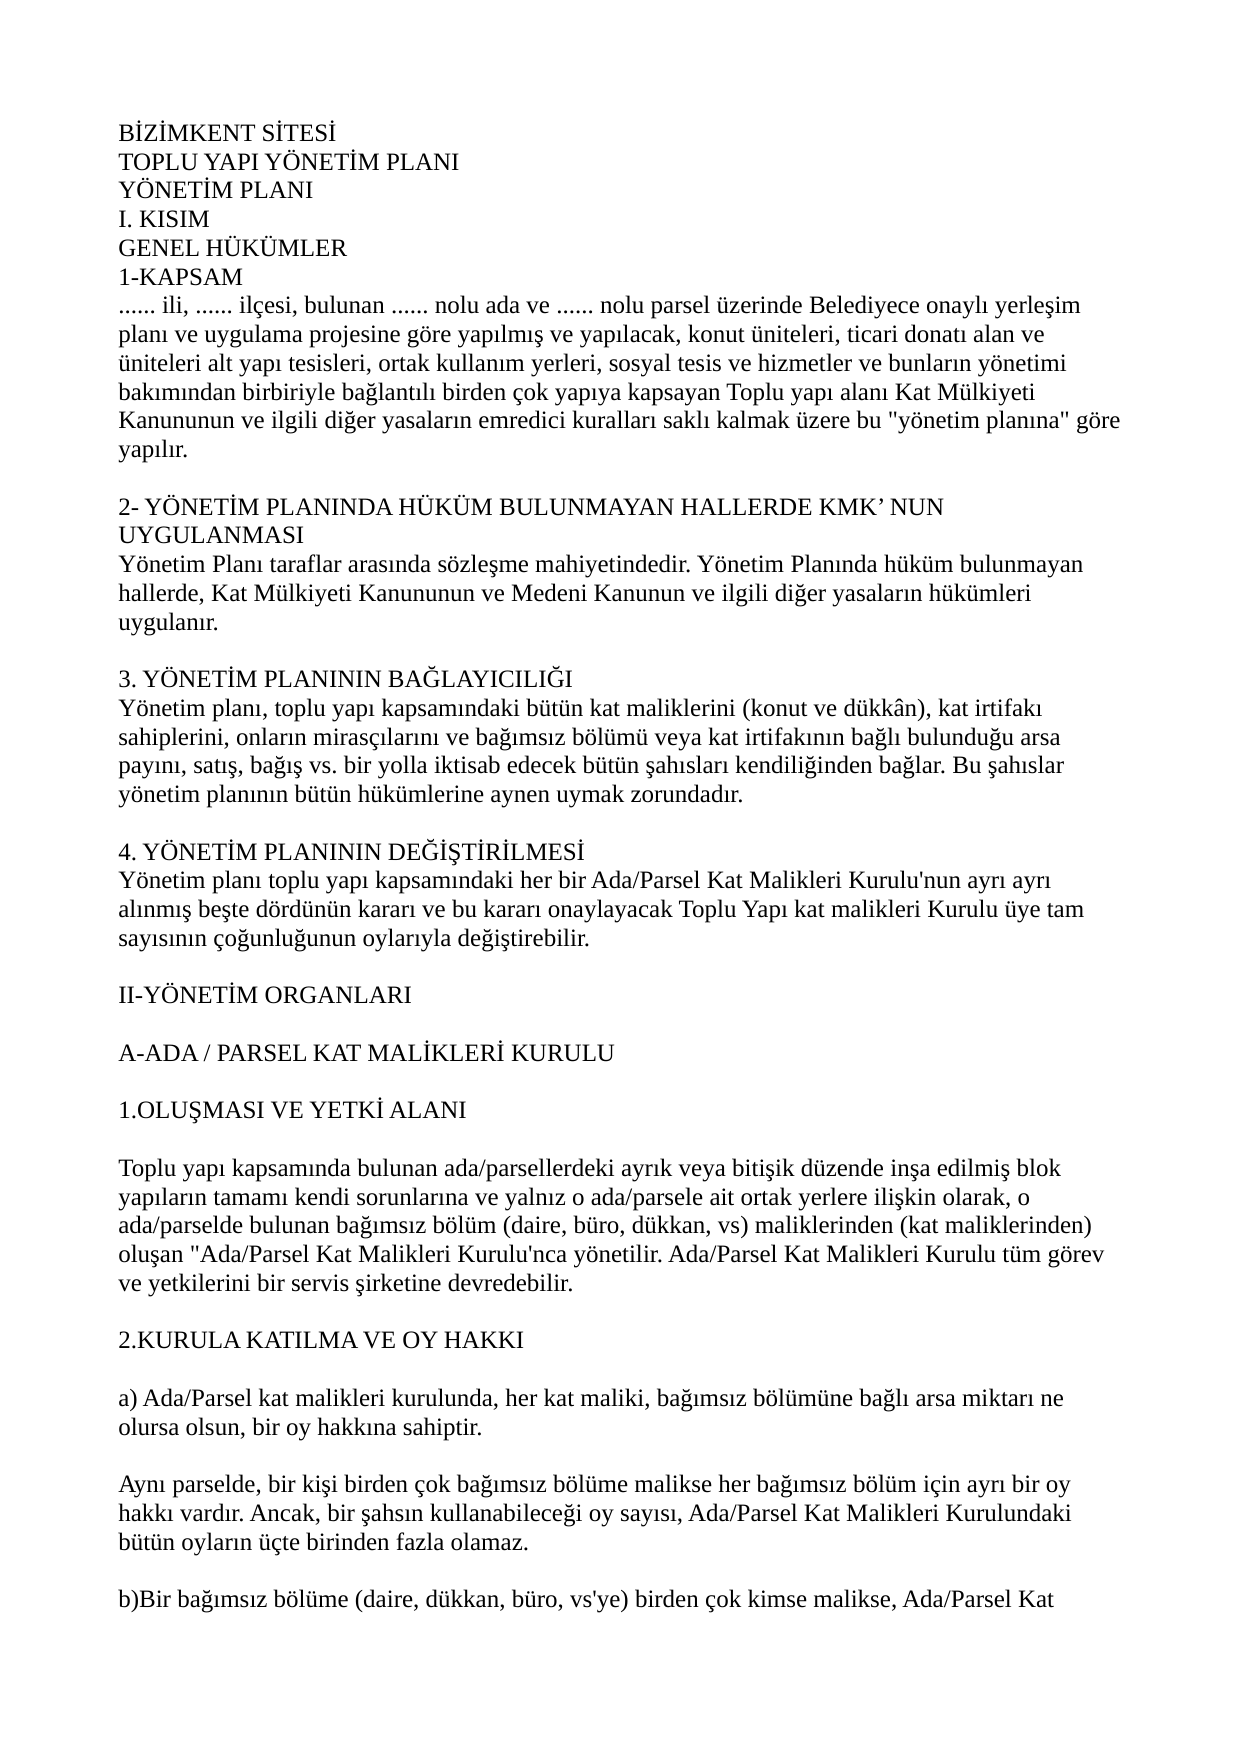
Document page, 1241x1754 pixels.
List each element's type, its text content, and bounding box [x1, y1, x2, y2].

text BİZİMKENT SİTESİ TOPLU YAPI YÖNETİM PLANI YÖNETİM PLANI I. KISIM GENEL HÜKÜMLER 1-KAPSAM ...... ili, ...... ilçesi, bulunan ...... nolu ada ve ...... nolu parsel üzerinde Belediyece onaylı yerleşim planı ve uygulama projesine göre yapılmış ve yapılacak, konut üniteleri, ticari donatı alan ve üniteleri alt yapı tesisleri, ortak kullanım yerleri, sosyal tesis ve hizmetler ve bunların yönetimi bakımından birbiriyle bağlantılı birden çok yapıya kapsayan Toplu yapı alanı Kat Mülkiyeti Kanununun ve ilgili diğer yasaların emredici kuralları saklı kalmak üzere bu "yönetim planına" göre yapılır. 2- YÖNETİM PLANINDA HÜKÜM BULUNMAYAN HALLERDE KMK’ NUN UYGULANMASI Yönetim Planı taraflar arasında sözleşme mahiyetindedir. Yönetim Planında hüküm bulunmayan hallerde, Kat Mülkiyeti Kanununun ve Medeni Kanunun ve ilgili diğer yasaların hükümleri uygulanır. 3. YÖNETİM PLANININ BAĞLAYICILIĞI Yönetim planı, toplu yapı kapsamındaki bütün kat maliklerini (konut ve dükkân), kat irtifakı sahiplerini, onların mirasçılarını ve bağımsız bölümü veya kat irtifakının bağlı bulunduğu arsa payını, satış, bağış vs. bir yolla iktisab edecek bütün şahısları kendiliğinden bağlar. Bu şahıslar yönetim planının bütün hükümlerine aynen uymak zorundadır. 4. YÖNETİM PLANININ DEĞİŞTİRİLMESİ Yönetim planı toplu yapı kapsamındaki her bir Ada/Parsel Kat Malikleri Kurulu'nun ayrı ayrı alınmış beşte dördünün kararı ve bu kararı onaylayacak Toplu Yapı kat malikleri Kurulu üye tam sayısının çoğunluğunun oylarıyla değiştirebilir. II-YÖNETİM ORGANLARI A-ADA / PARSEL KAT MALİKLERİ KURULU 1.OLUŞMASI VE YETKİ ALANI Toplu yapı kapsamında bulunan ada/parsellerdeki ayrık veya bitişik düzende inşa edilmiş blok yapıların tamamı kendi sorunlarına ve yalnız o ada/parsele ait ortak yerlere ilişkin olarak, o ada/parselde bulunan bağımsız bölüm (daire, büro, dükkan, vs) maliklerinden (kat maliklerinden) oluşan "Ada/Parsel Kat Malikleri Kurulu'nca yönetilir. Ada/Parsel Kat Malikleri Kurulu tüm görev ve yetkilerini bir servis şirketine devredebilir. 2.KURULA KATILMA VE OY HAKKI a) Ada/Parsel kat malikleri kurulunda, her kat maliki, bağımsız bölümüne bağlı arsa miktarı ne olursa olsun, bir oy hakkına sahiptir. Aynı parselde, bir kişi birden çok bağımsız bölüme malikse her bağımsız bölüm için ayrı bir oy hakkı vardır. Ancak, bir şahsın kullanabileceği oy sayısı, Ada/Parsel Kat Malikleri Kurulundaki bütün oyların üçte birinden fazla olamaz. b)Bir bağımsız bölüme (daire, dükkan, büro, vs'ye) birden çok kimse malikse, Ada/Parsel Kat [118, 118, 1122, 1613]
